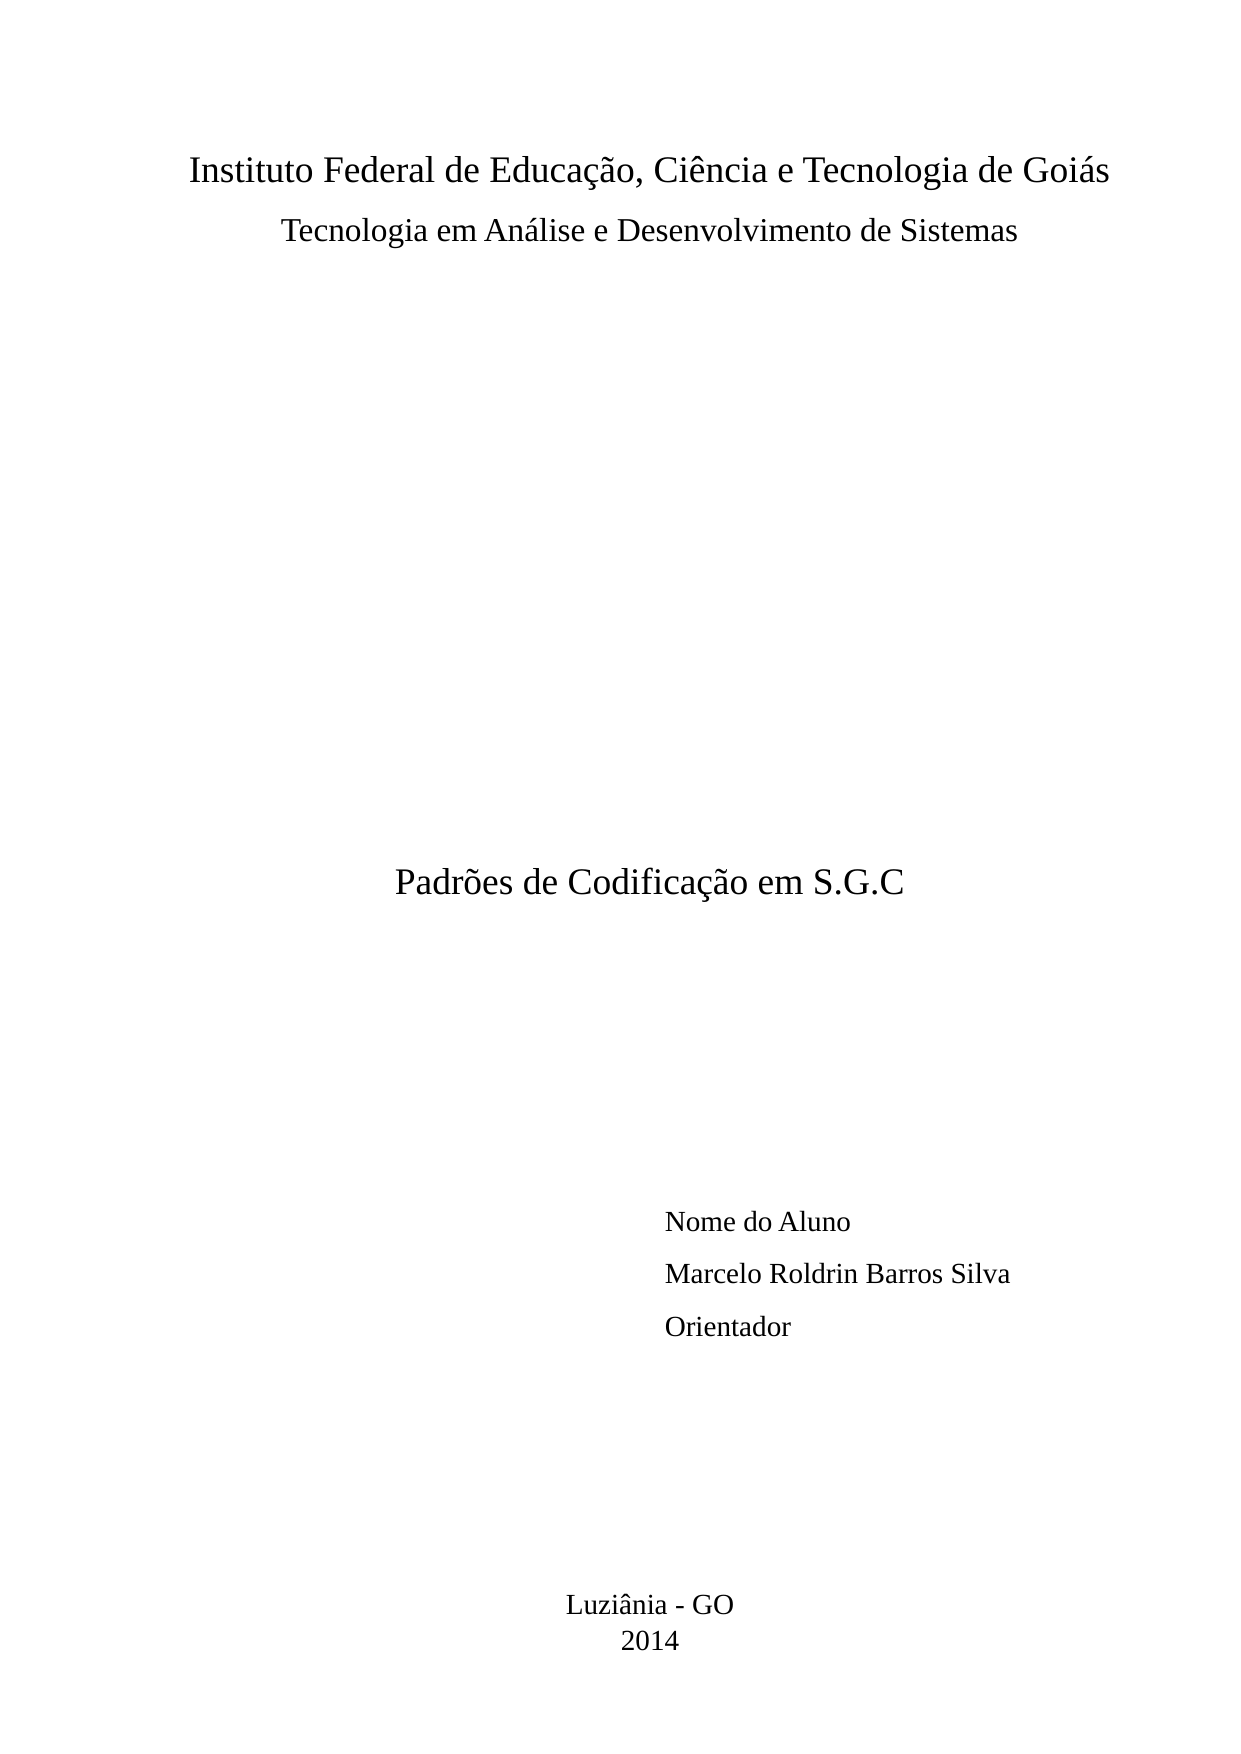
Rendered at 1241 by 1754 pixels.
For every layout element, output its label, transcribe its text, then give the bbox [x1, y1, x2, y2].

text Luziânia - GO [177, 1587, 1122, 1621]
text Orientador [664, 1309, 1122, 1342]
text 2014 [177, 1623, 1122, 1656]
text Marcelo Roldrin Barros Silva [664, 1257, 1122, 1290]
text Tecnologia em Análise e Desenvolvimento de Sistemas [177, 210, 1122, 248]
text Nome do Aluno [664, 1204, 1122, 1238]
text Instituto Federal de Educação, Ciência e Tecnologia de Goiás [177, 148, 1122, 191]
text Padrões de Codificação em S.G.C [177, 859, 1122, 903]
